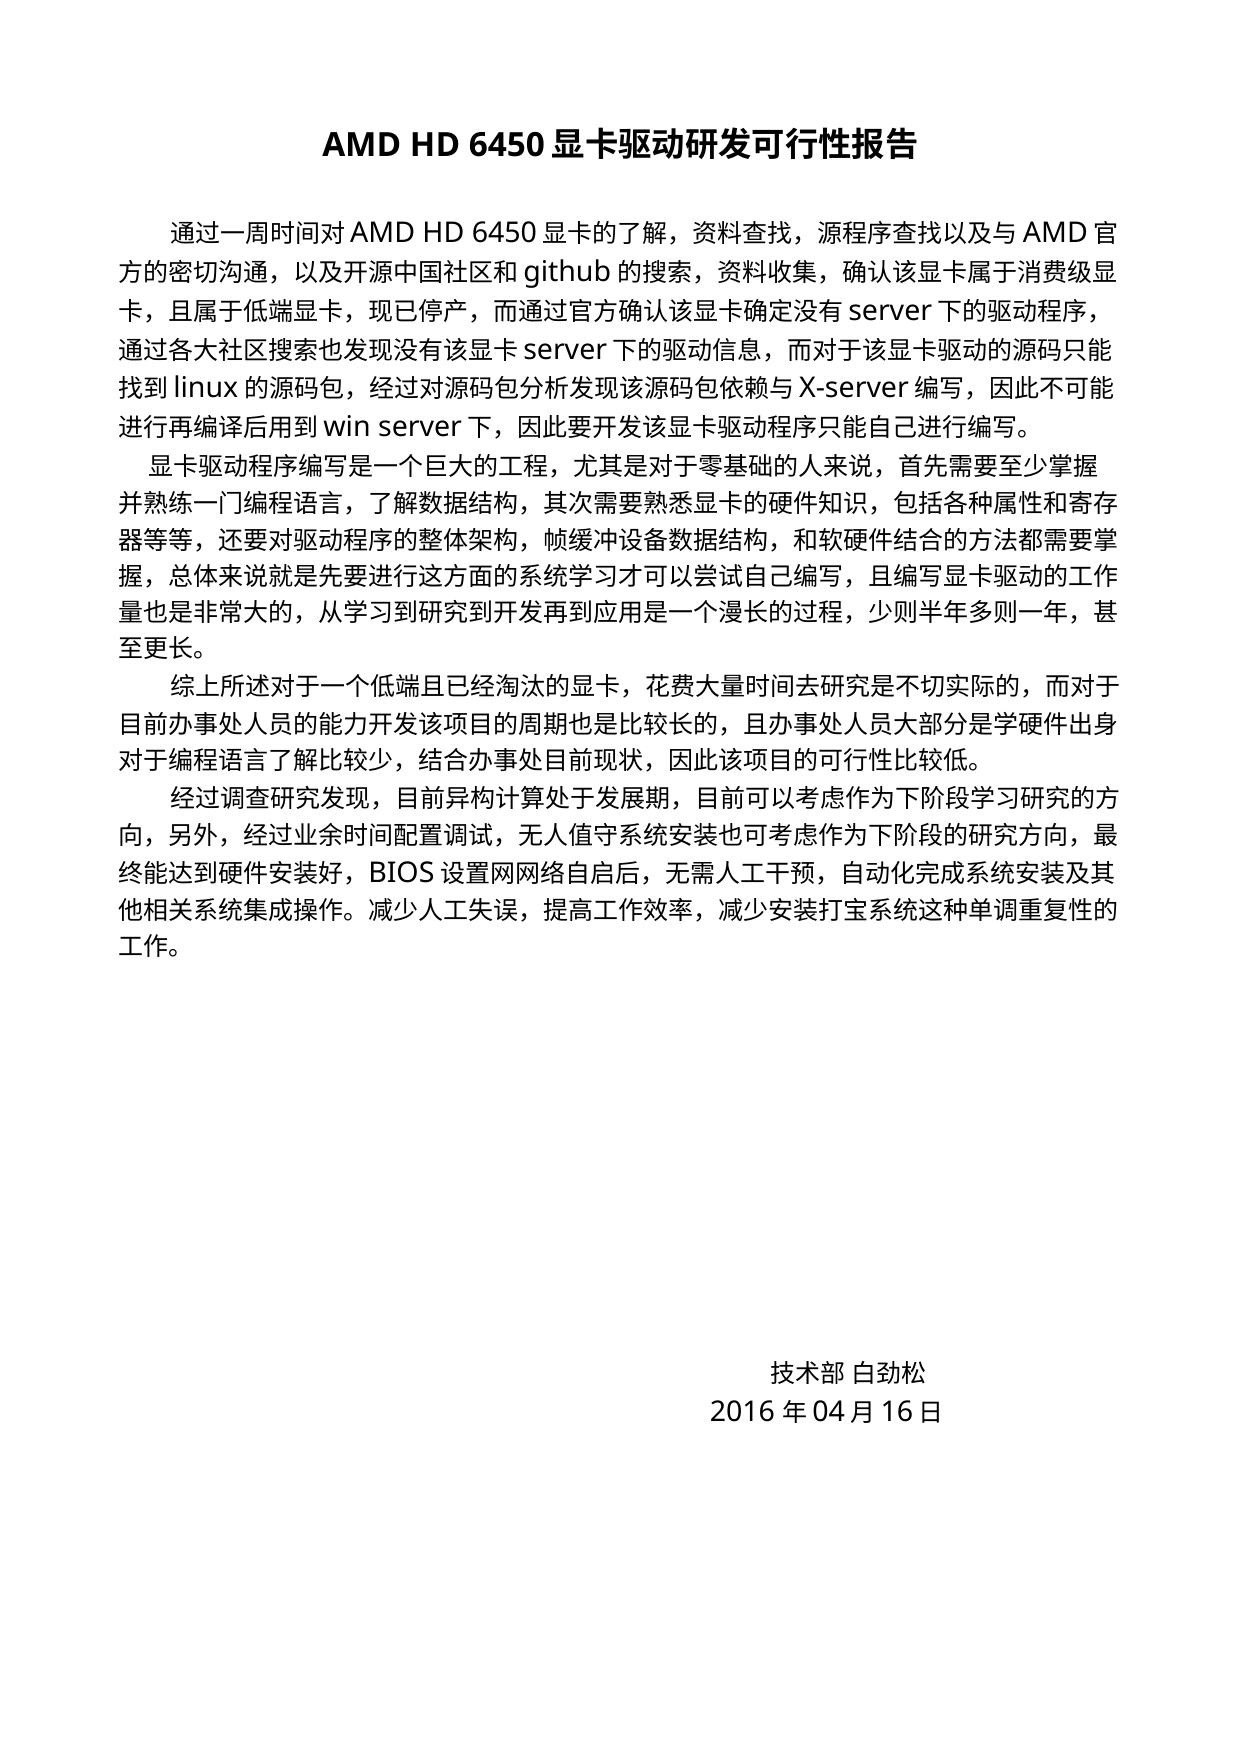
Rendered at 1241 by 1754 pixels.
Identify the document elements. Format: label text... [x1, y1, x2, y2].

text 经过调查研究发现，目前异构计算处于发展期，目前可以考虑作为下阶段学习研究的方向，另外，经过业余时间配置调试，无人值守系统安装也可考虑作为下阶段的研究方向，最终能达到硬件安装好，BIOS设置网网络自启后，无需人工干预，自动化完成系统安装及其他相关系统集成操作。减少人工失误，提高工作效率，减少安装打宝系统这种单调重复性的工作。 [118, 777, 1122, 963]
text 技术部 白劲松 [118, 1352, 1122, 1390]
text 显卡驱动程序编写是一个巨大的工程，尤其是对于零基础的人来说，首先需要至少掌握并熟练一门编程语言，了解数据结构，其次需要熟悉显卡的硬件知识，包括各种属性和寄存器等等，还要对驱动程序的整体架构，帧缓冲设备数据结构，和软硬件结合的方法都需要掌握，总体来说就是先要进行这方面的系统学习才可以尝试自己编写，且编写显卡驱动的工作量也是非常大的，从学习到研究到开发再到应用是一个漫长的过程，少则半年多则一年，甚至更长。 [118, 445, 1122, 665]
text 综上所述对于一个低端且已经淘汰的显卡，花费大量时间去研究是不切实际的，而对于目前办事处人员的能力开发该项目的周期也是比较长的，且办事处人员大部分是学硬件出身对于编程语言了解比较少，结合办事处目前现状，因此该项目的可行性比较低。 [118, 665, 1122, 777]
text AMD HD 6450显卡驱动研发可行性报告 [118, 118, 1122, 167]
text 通过一周时间对AMD HD 6450显卡的了解，资料查找，源程序查找以及与AMD官方的密切沟通，以及开源中国社区和github的搜索，资料收集，确认该显卡属于消费级显卡，且属于低端显卡，现已停产，而通过官方确认该显卡确定没有server下的驱动程序，通过各大社区搜索也发现没有该显卡server下的驱动信息，而对于该显卡驱动的源码只能找到linux的源码包，经过对源码包分析发现该源码包依赖与X-server编写，因此不可能进行再编译后用到win server下，因此要开发该显卡驱动程序只能自己进行编写。 [118, 212, 1122, 445]
text 2016年04月16日 [118, 1390, 1122, 1429]
